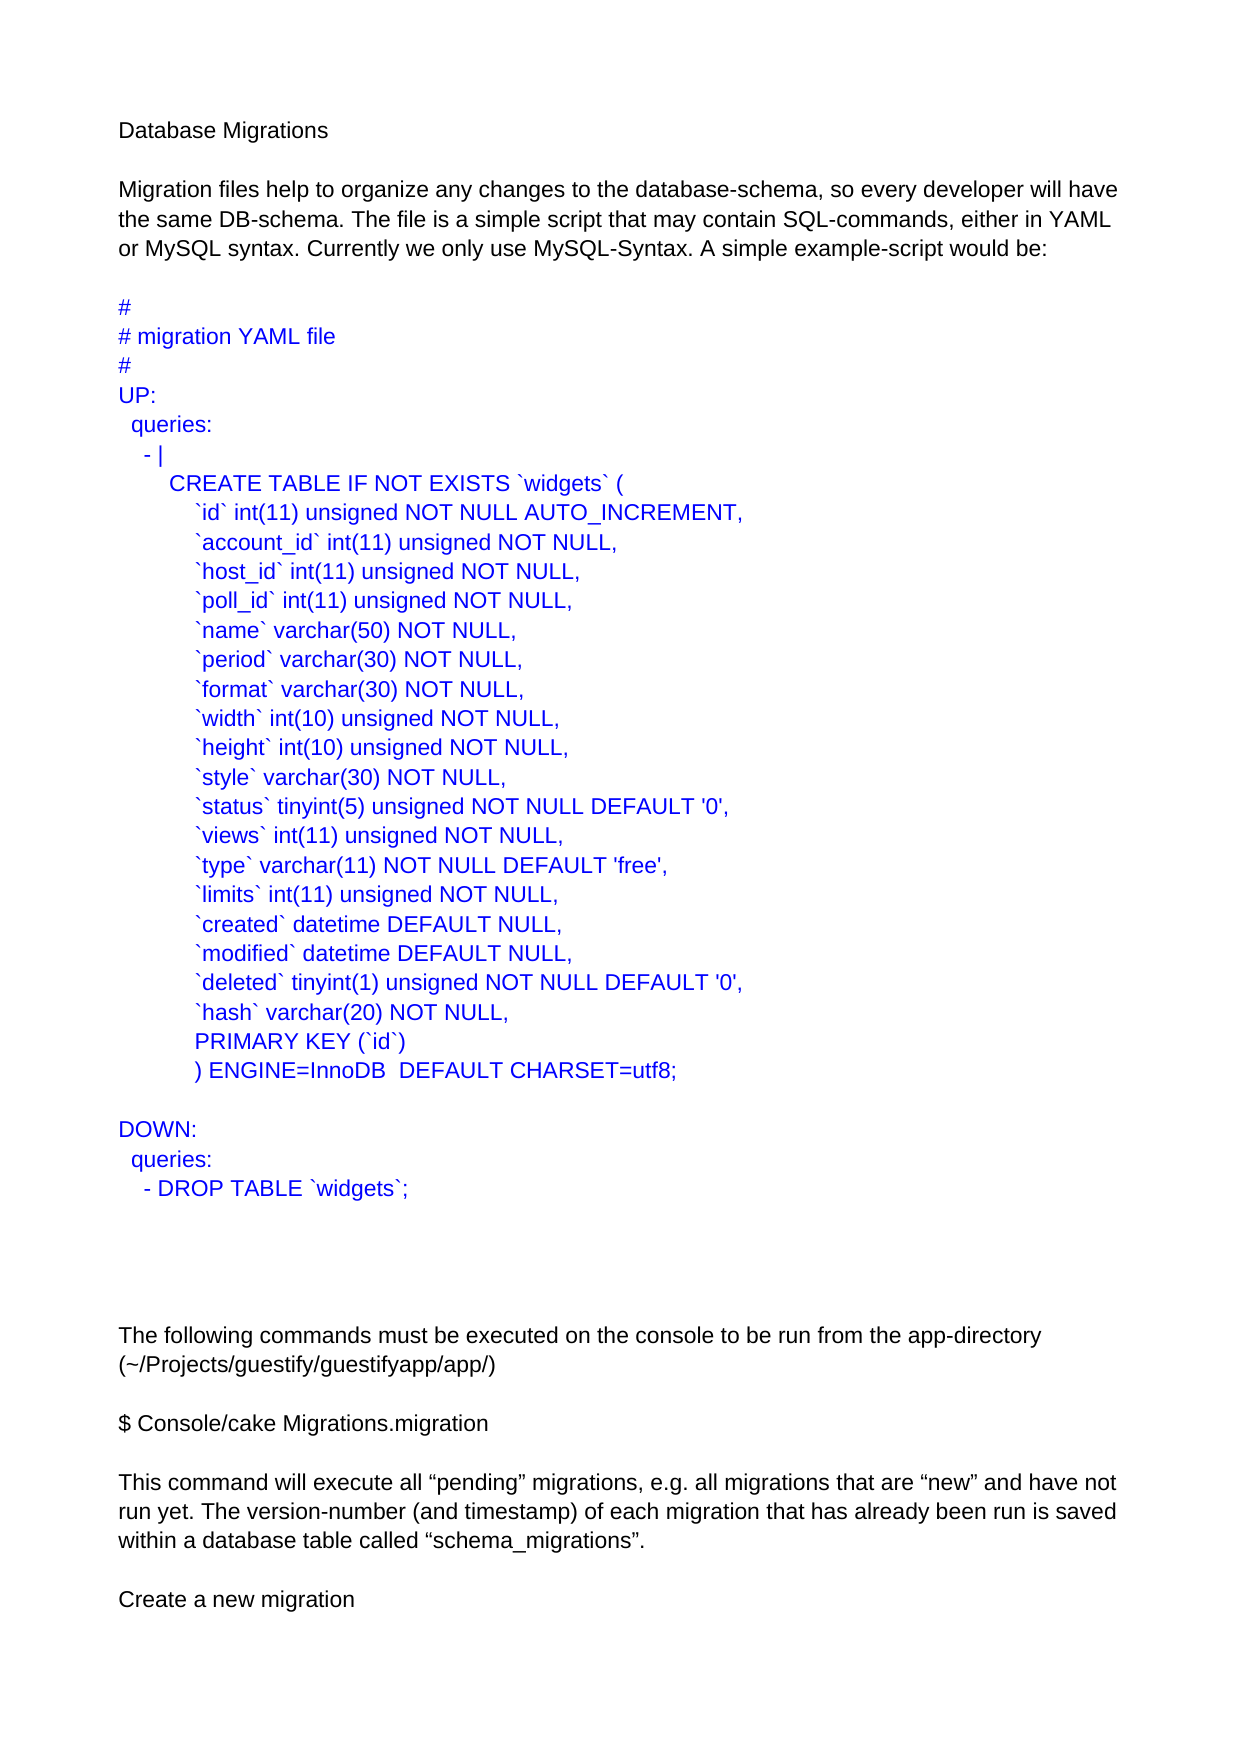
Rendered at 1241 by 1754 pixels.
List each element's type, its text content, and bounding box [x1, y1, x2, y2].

text This command will execute all “pending” migrations, e.g. all migrations that are “new” and have not run yet. The version-number (and timestamp) of each migration that has already been run is saved within a database table called “schema_migrations”. [118, 1469, 1122, 1554]
text `id` int(11) unsigned NOT NULL AUTO_INCREMENT, [118, 500, 1122, 526]
text `format` varchar(30) NOT NULL, [118, 676, 1122, 702]
text `host_id` int(11) unsigned NOT NULL, [118, 559, 1122, 584]
text Create a new migration [118, 1587, 1122, 1612]
text `created` datetime DEFAULT NULL, [118, 911, 1122, 937]
text `period` varchar(30) NOT NULL, [118, 647, 1122, 672]
text # [118, 353, 1122, 379]
text `account_id` int(11) unsigned NOT NULL, [118, 529, 1122, 555]
text $ Console/cake Migrations.migration [118, 1411, 1122, 1436]
text `views` int(11) unsigned NOT NULL, [118, 823, 1122, 849]
text # migration YAML file [118, 324, 1122, 349]
text queries: [118, 1146, 1122, 1172]
text `width` int(10) unsigned NOT NULL, [118, 706, 1122, 731]
text (~/Projects/guestify/guestifyapp/app/) [118, 1352, 1122, 1377]
text - | [118, 441, 1122, 467]
text UP: [118, 382, 1122, 408]
text - DROP TABLE `widgets`; [118, 1176, 1122, 1201]
text DOWN: [118, 1117, 1122, 1142]
text `type` varchar(11) NOT NULL DEFAULT 'free', [118, 852, 1122, 878]
text queries: [118, 412, 1122, 437]
text `modified` datetime DEFAULT NULL, [118, 941, 1122, 966]
text `hash` varchar(20) NOT NULL, [118, 999, 1122, 1025]
text The following commands must be executed on the console to be run from the app-directory [118, 1322, 1122, 1348]
text `name` varchar(50) NOT NULL, [118, 617, 1122, 643]
text Database Migrations [118, 118, 1122, 144]
text # [118, 294, 1122, 320]
text `status` tinyint(5) unsigned NOT NULL DEFAULT '0', [118, 794, 1122, 819]
text `style` varchar(30) NOT NULL, [118, 764, 1122, 790]
text `deleted` tinyint(1) unsigned NOT NULL DEFAULT '0', [118, 970, 1122, 996]
text ) ENGINE=InnoDB DEFAULT CHARSET=utf8; [118, 1058, 1122, 1084]
text PRIMARY KEY (`id`) [118, 1029, 1122, 1054]
text `height` int(10) unsigned NOT NULL, [118, 735, 1122, 761]
text Migration files help to organize any changes to the database-schema, so every developer will have the same DB-schema. The file is a simple script that may contain SQL-commands, either in YAML or MySQL syntax. Currently we only use MySQL-Syntax. A simple example-script would be: [118, 177, 1122, 261]
text CREATE TABLE IF NOT EXISTS `widgets` ( [118, 471, 1122, 496]
text `poll_id` int(11) unsigned NOT NULL, [118, 588, 1122, 614]
text `limits` int(11) unsigned NOT NULL, [118, 882, 1122, 907]
